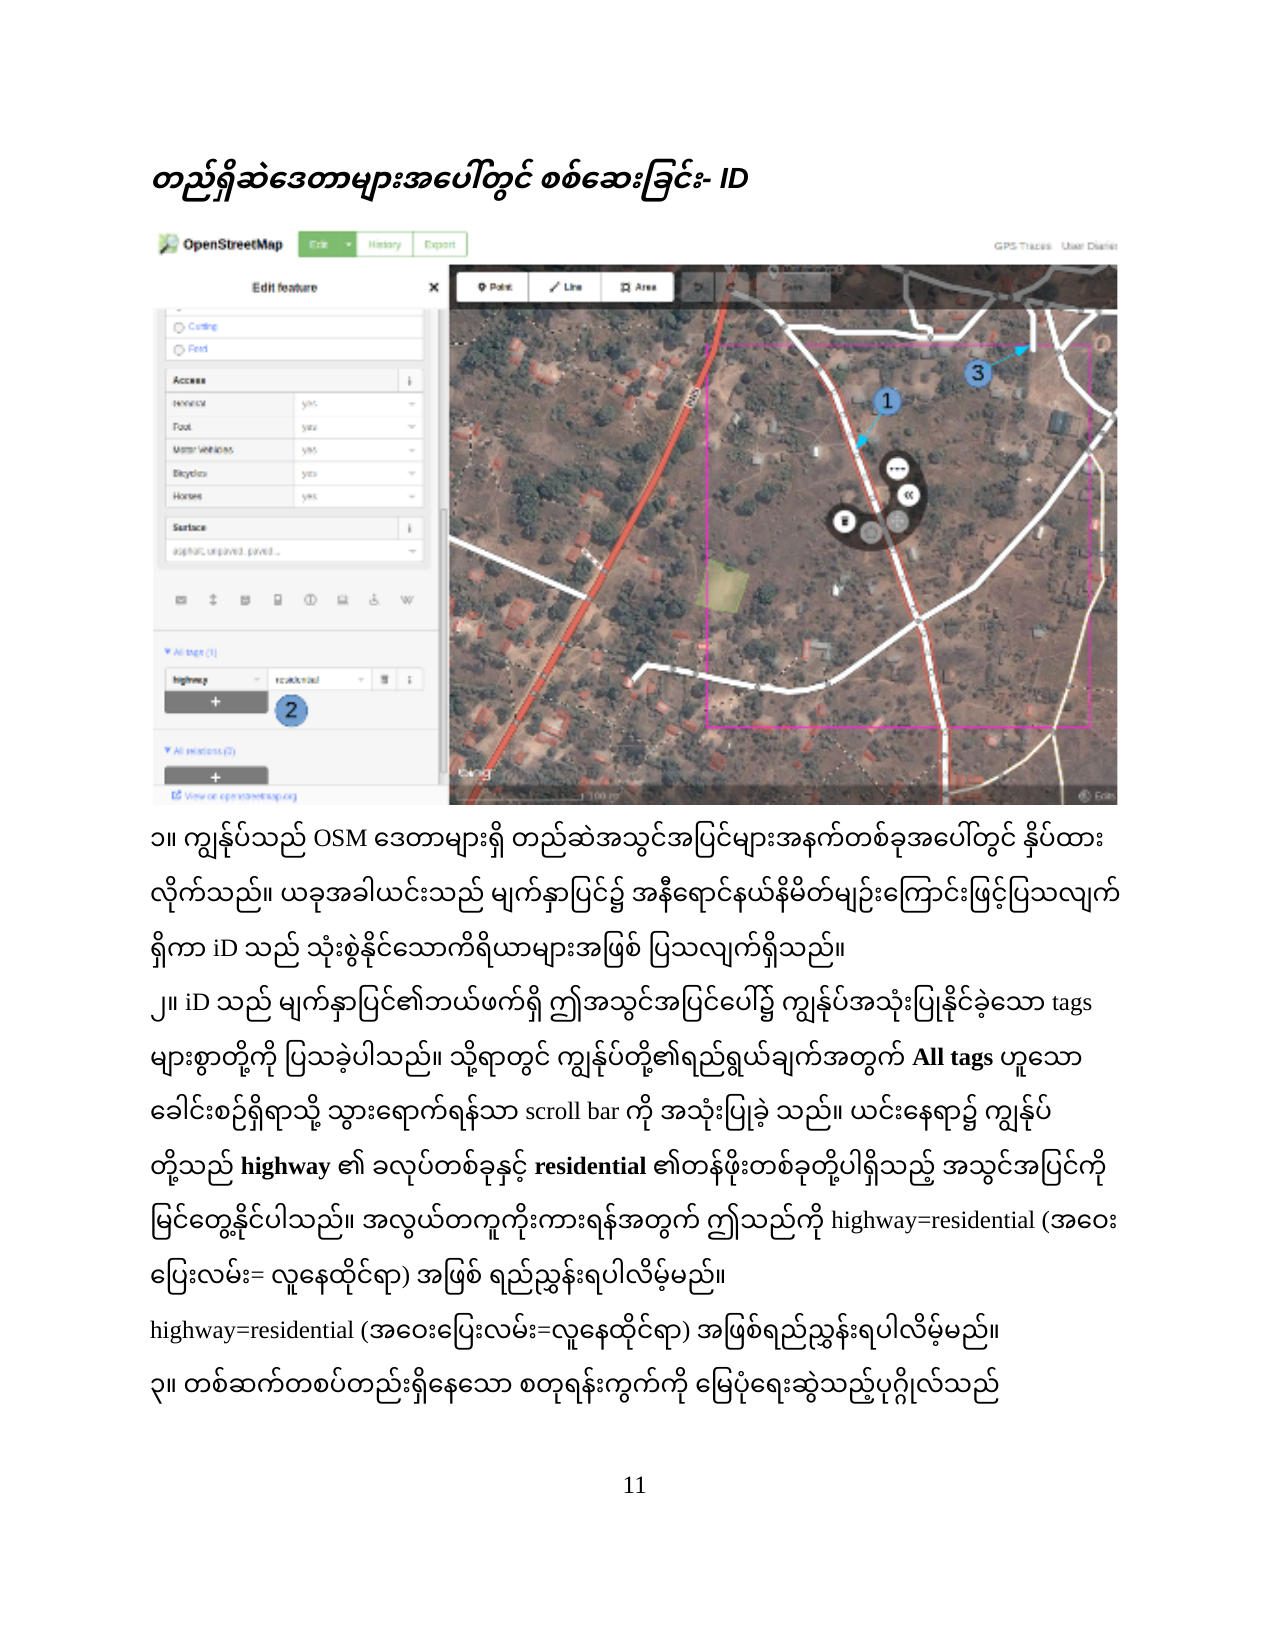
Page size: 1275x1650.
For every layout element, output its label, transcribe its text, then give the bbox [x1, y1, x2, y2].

text ၁။ ကျွန်ုပ်သည် OSM ဒေတာများရှိ တည်ဆဲအသွင်အပြင်များအနက်တစ်ခုအပေါ်တွင် နှိပ်ထားလိုက်သည်။ ယခုအခါယင်းသည် မျက်နှာပြင်၌ အနီရောင်နယ်နိမိတ်မျဉ်းကြောင်းဖြင့်ပြသလျက်ရှိကာ iD သည် သုံးစွဲနိုင်သောကိရိယာများအဖြစ် ပြသလျက်ရှိသည်။ ၂။ iD သည် မျက်နှာပြင်၏ဘယ်ဖက်ရှိ ဤအသွင်အပြင်ပေါ်၌ ကျွန်ုပ်အသုံးပြုနိုင်ခဲ့သော tags များစွာတို့ကို ပြသခဲ့ပါသည်။ သို့ရာတွင် ကျွန်ုပ်တို့၏ရည်ရွယ်ချက်အတွက် All tags ဟူသော ခေါင်းစဉ်ရှိရာသို့ သွားရောက်ရန်သာ scroll bar ကို အသုံးပြုခဲ့ သည်။ ယင်းနေရာ၌ ကျွန်ုပ်တို့သည် highway ၏ ခလုပ်တစ်ခုနှင့် residential ၏တန်ဖိုးတစ်ခုတို့ပါရှိသည့် အသွင်အပြင်ကို မြင်တွေ့နိုင်ပါသည်။ အလွယ်တကူကိုးကားရန်အတွက် ဤသည်ကို highway=residential (အဝေးပြေးလမ်း= လူနေထိုင်ရာ) အဖြစ် ရည်ညွှန်းရပါလိမ့်မည်။ highway=residential (အဝေးပြေးလမ်း=လူနေထိုင်ရာ) အဖြစ်ရည်ညွှန်းရပါလိမ့်မည်။ ၃။ တစ်ဆက်တစပ်တည်းရှိနေသော စတုရန်းကွက်ကို မြေပုံရေးဆွဲသည့်ပုဂ္ဂိုလ်သည် [150, 814, 1125, 1414]
subtitle တည်ရှိဆဲဒေတာများအပေါ်တွင် စစ်ဆေးခြင်း- ID [150, 150, 1125, 214]
picture [150, 226, 1118, 805]
